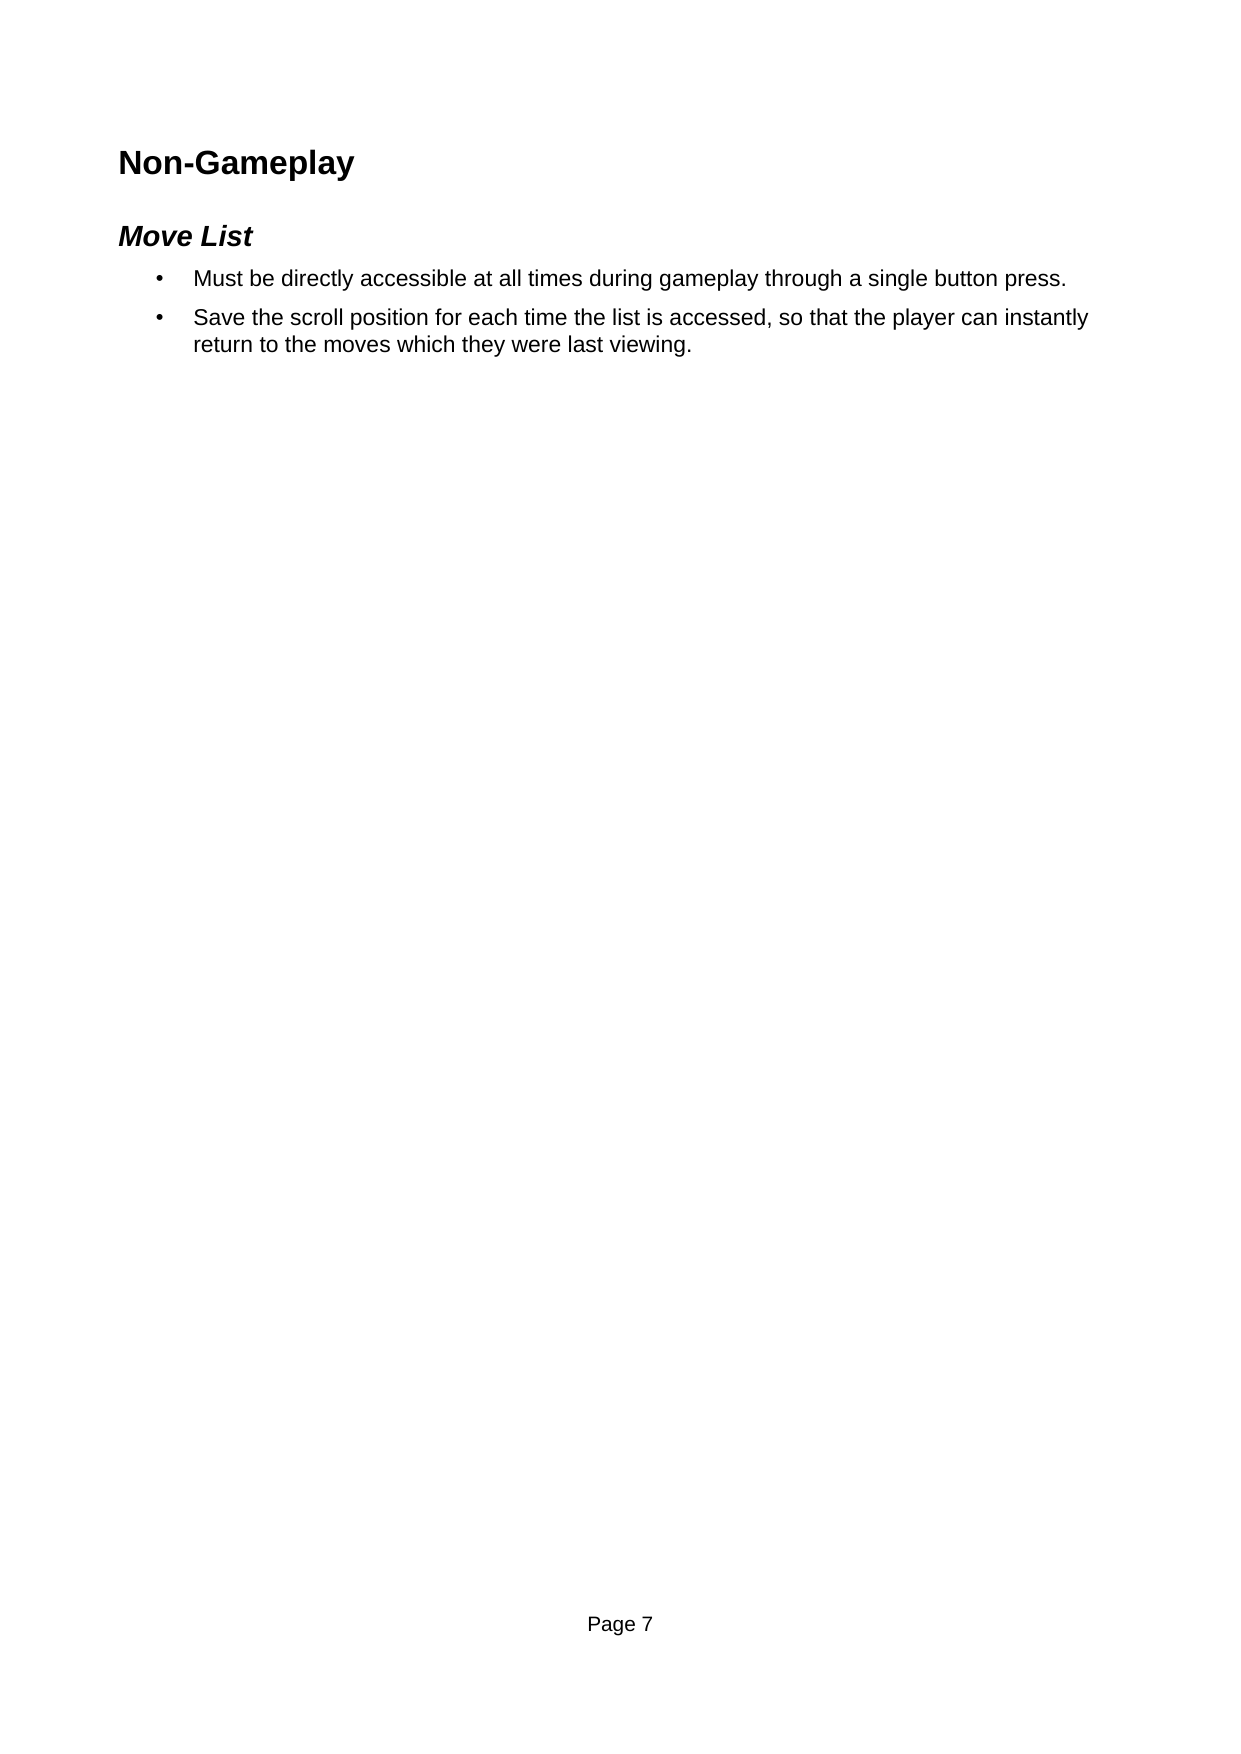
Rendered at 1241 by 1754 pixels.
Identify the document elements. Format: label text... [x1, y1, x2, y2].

subtitle Move List [118, 219, 1122, 253]
list Save the scroll position for each time the list is accessed, so that the player can instantly return to the moves which they were last viewing. [156, 304, 1122, 357]
subtitle Non-Gameplay [118, 143, 1122, 182]
list Must be directly accessible at all times during gameplay through a single button press. [156, 265, 1122, 292]
